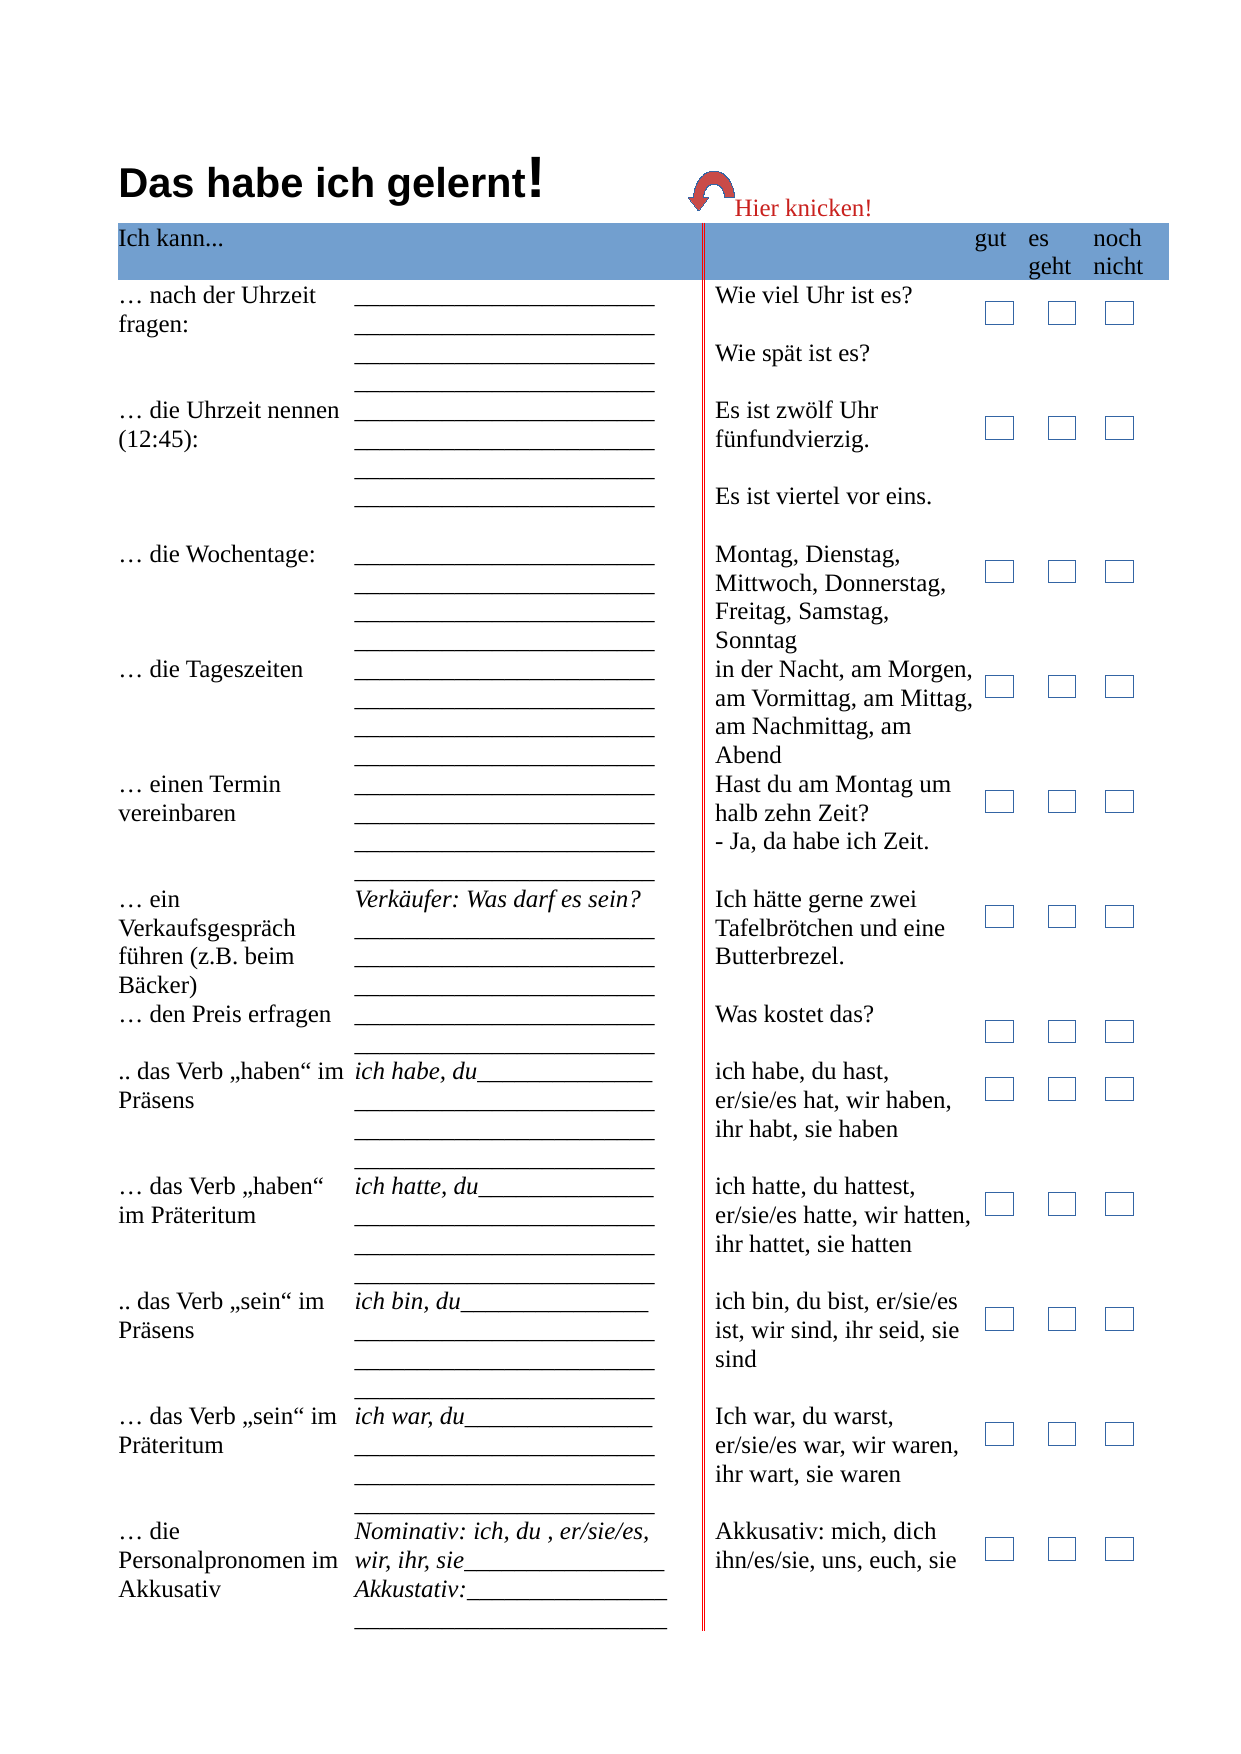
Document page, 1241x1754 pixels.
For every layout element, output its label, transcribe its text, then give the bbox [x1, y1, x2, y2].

table_cell ________________________ ________________________ ________________________ ________________________ [354, 769, 702, 884]
table_cell Wie viel Uhr ist es? Wie spät ist es? [705, 280, 974, 395]
table_cell Nominativ: ich, du , er/sie/es, wir, ihr, sie________________ Akkustativ:________________ _________________________ [354, 1516, 702, 1631]
table_cell ich habe, du hast, er/sie/es hat, wir haben, ihr habt, sie haben [705, 1056, 974, 1171]
table_header gut [974, 223, 1028, 280]
table_cell … den Preis erfragen [118, 999, 354, 1056]
table_cell [974, 999, 1169, 1056]
table_cell Es ist zwölf Uhr fünfundvierzig. Es ist viertel vor eins. [705, 395, 974, 539]
table_cell ich hatte, du______________ ________________________ ________________________ ________________________ [354, 1171, 702, 1286]
table_cell … die Wochentage: [118, 539, 354, 654]
title Das habe ich gelernt! [118, 143, 1122, 210]
table_cell .. das Verb „sein“ im Präsens [118, 1286, 354, 1401]
table_cell … die Tageszeiten [118, 654, 354, 769]
table_cell ________________________ ________________________ ________________________ ________________________ [354, 654, 702, 769]
table_cell … die Uhrzeit nennen (12:45): [118, 395, 354, 539]
table_cell [974, 1401, 1169, 1516]
table_cell ________________________ ________________________ ________________________ ________________________ [354, 539, 702, 654]
table_cell [974, 280, 1169, 395]
table_cell Hast du am Montag um halb zehn Zeit? - Ja, da habe ich Zeit. [705, 769, 974, 884]
table_cell Ich war, du warst, er/sie/es war, wir waren, ihr wart, sie waren [705, 1401, 974, 1516]
table_cell … das Verb „haben“ im Präteritum [118, 1171, 354, 1286]
table_cell [974, 1056, 1169, 1171]
table_cell [974, 654, 1169, 769]
table_cell ________________________ ________________________ [354, 999, 702, 1056]
table_cell … einen Termin vereinbaren [118, 769, 354, 884]
table_cell ich bin, du_______________ ________________________ ________________________ ________________________ [354, 1286, 702, 1401]
table_cell Ich hätte gerne zwei Tafelbrötchen und eine Butterbrezel. [705, 884, 974, 999]
table_cell [974, 884, 1169, 999]
table_header [354, 223, 702, 280]
table_cell … die Personalpronomen im Akkusativ [118, 1516, 354, 1631]
table_cell [974, 1516, 1169, 1631]
table_cell … nach der Uhrzeit fragen: [118, 280, 354, 395]
table_cell ich bin, du bist, er/sie/es ist, wir sind, ihr seid, sie sind [705, 1286, 974, 1401]
table_cell [974, 1286, 1169, 1401]
table_cell [974, 1171, 1169, 1286]
table_cell .. das Verb „haben“ im Präsens [118, 1056, 354, 1171]
table_cell Montag, Dienstag, Mittwoch, Donnerstag, Freitag, Samstag, Sonntag [705, 539, 974, 654]
table_cell in der Nacht, am Morgen, am Vormittag, am Mittag, am Nachmittag, am Abend [705, 654, 974, 769]
table_cell ich hatte, du hattest, er/sie/es hatte, wir hatten, ihr hattet, sie hatten [705, 1171, 974, 1286]
table_cell … das Verb „sein“ im Präteritum [118, 1401, 354, 1516]
table_header noch nicht [1093, 223, 1169, 280]
table_cell Akkusativ: mich, dich ihn/es/sie, uns, euch, sie [705, 1516, 974, 1631]
table_cell [974, 395, 1169, 539]
table_cell ich habe, du______________ ________________________ ________________________ ________________________ [354, 1056, 702, 1171]
table_header es geht [1028, 223, 1093, 280]
table_header [705, 223, 974, 280]
table_cell … ein Verkaufsgespräch führen (z.B. beim Bäcker) [118, 884, 354, 999]
table_cell ________________________ ________________________ ________________________ ________________________ [354, 280, 702, 395]
table_cell Verkäufer: Was darf es sein? ________________________ ________________________ ________________________ [354, 884, 702, 999]
table_cell [974, 769, 1169, 884]
table_cell Was kostet das? [705, 999, 974, 1056]
table_cell ich war, du_______________ ________________________ ________________________ ________________________ [354, 1401, 702, 1516]
table_header Ich kann... [118, 223, 354, 280]
table_cell [974, 539, 1169, 654]
table_cell ________________________ ________________________ ________________________ ________________________ [354, 395, 702, 539]
